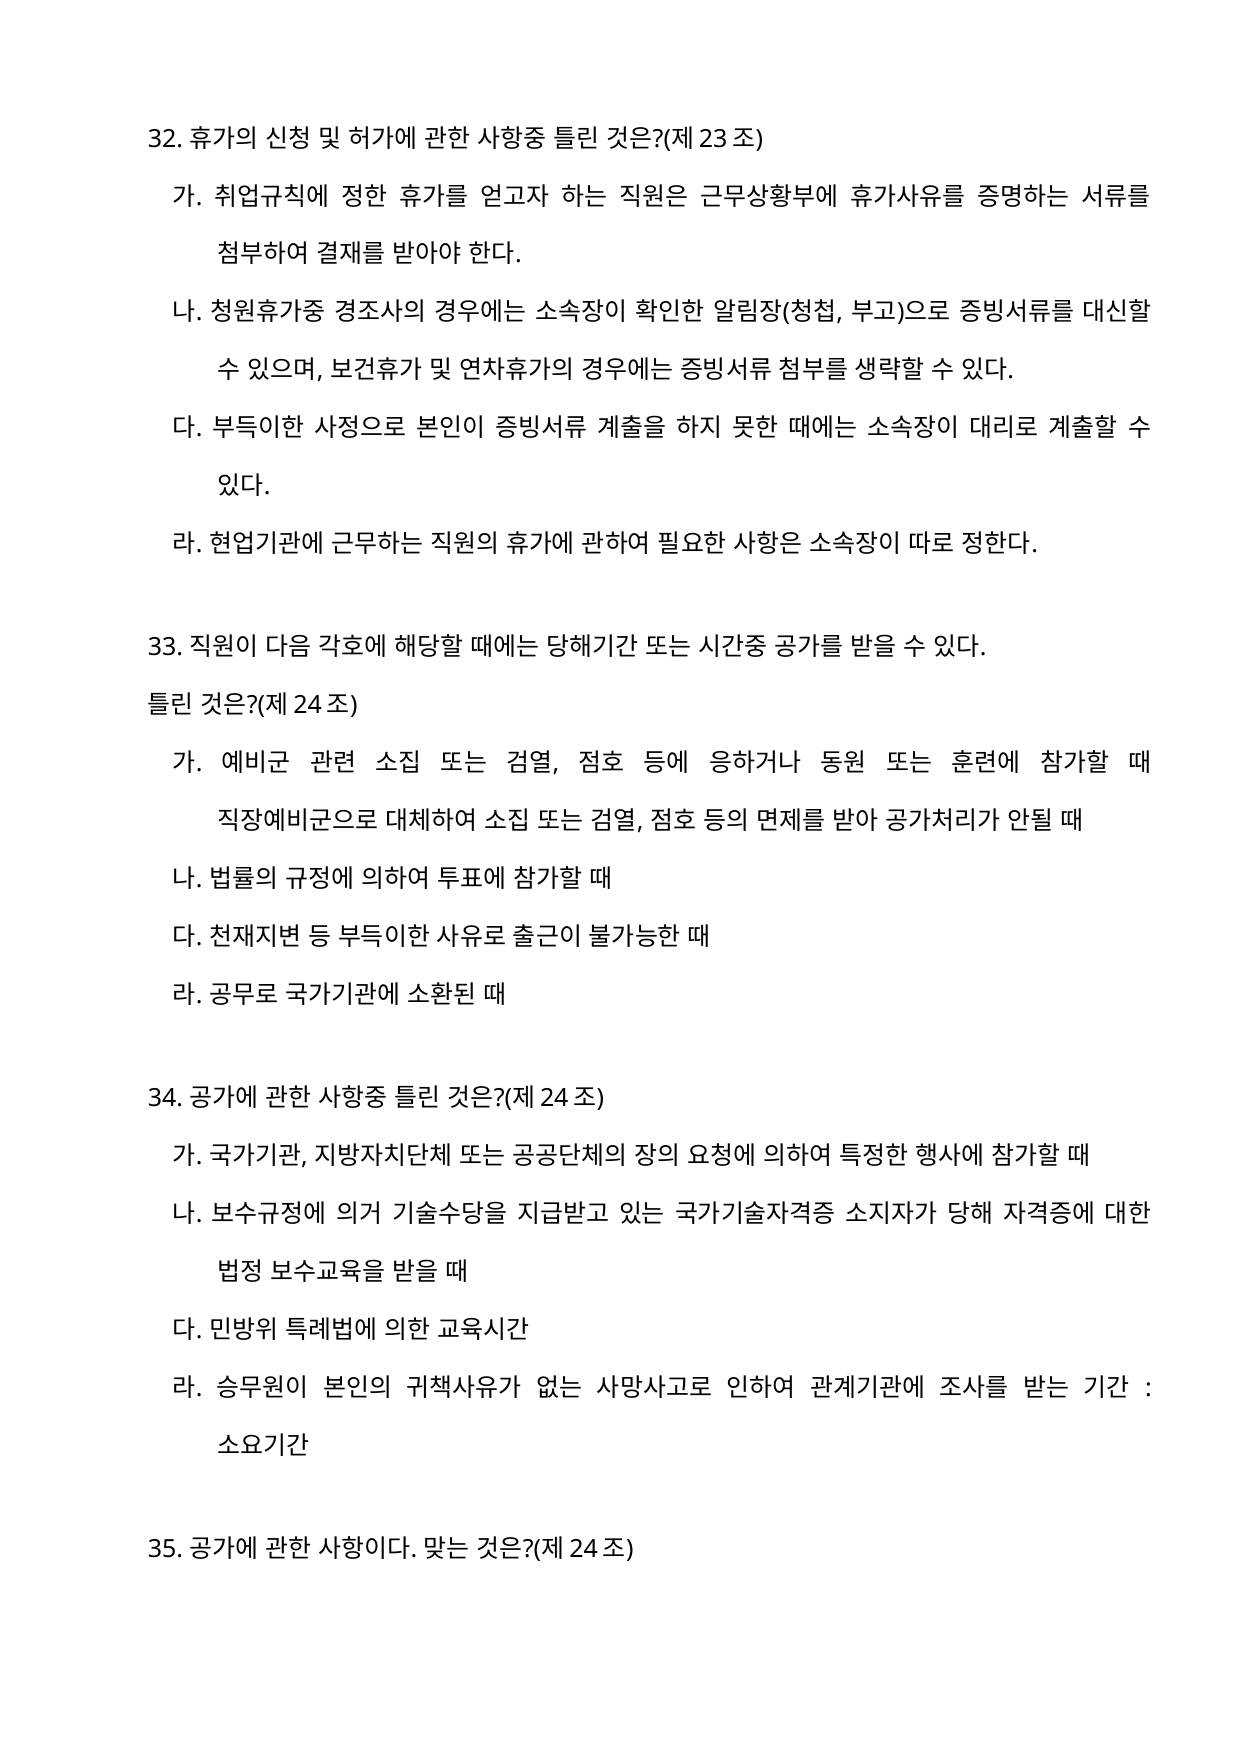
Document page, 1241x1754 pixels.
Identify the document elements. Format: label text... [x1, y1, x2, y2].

text 33. 직원이 다음 각호에 해당할 때에는 당해기간 또는 시간중 공가를 받을 수 있다. [148, 627, 1152, 663]
text 35. 공가에 관한 사항이다. 맞는 것은?(제24조) [148, 1528, 1152, 1565]
text 틀린 것은?(제24조) [148, 685, 1152, 721]
text 라. 승무원이 본인의 귀책사유가 없는 사망사고로 인하여 관계기관에 조사를 받는 기간 : 소요기간 [173, 1367, 1152, 1461]
text 라. 공무로 국가기관에 소환된 때 [173, 974, 1152, 1011]
text 다. 부득이한 사정으로 본인이 증빙서류 계출을 하지 못한 때에는 소속장이 대리로 계출할 수 있다. [173, 408, 1152, 502]
text 나. 청원휴가중 경조사의 경우에는 소속장이 확인한 알림장(청첩, 부고)으로 증빙서류를 대신할 수 있으며, 보건휴가 및 연차휴가의 경우에는 증빙서류 첨부를 생략할 수 있다. [173, 292, 1152, 386]
text 32. 휴가의 신청 및 허가에 관한 사항중 틀린 것은?(제23조) [148, 118, 1152, 154]
text 가. 국가기관, 지방자치단체 또는 공공단체의 장의 요청에 의하여 특정한 행사에 참가할 때 [173, 1136, 1152, 1172]
text 가. 취업규칙에 정한 휴가를 얻고자 하는 직원은 근무상황부에 휴가사유를 증명하는 서류를 첨부하여 결재를 받아야 한다. [173, 176, 1152, 270]
text 다. 천재지변 등 부득이한 사유로 출근이 불가능한 때 [173, 916, 1152, 953]
text 가. 예비군 관련 소집 또는 검열, 점호 등에 응하거나 동원 또는 훈련에 참가할 때 직장예비군으로 대체하여 소집 또는 검열, 점호 등의 면제를 받아 공가처리가 안될 때 [173, 743, 1152, 837]
text 다. 민방위 특례법에 의한 교육시간 [173, 1309, 1152, 1346]
text 나. 법률의 규정에 의하여 투표에 참가할 때 [173, 858, 1152, 895]
text 나. 보수규정에 의거 기술수당을 지급받고 있는 국가기술자격증 소지자가 당해 자격증에 대한 법정 보수교육을 받을 때 [173, 1193, 1152, 1288]
text 라. 현업기관에 근무하는 직원의 휴가에 관하여 필요한 사항은 소속장이 따로 정한다. [173, 523, 1152, 560]
text 34. 공가에 관한 사항중 틀린 것은?(제24조) [148, 1078, 1152, 1114]
